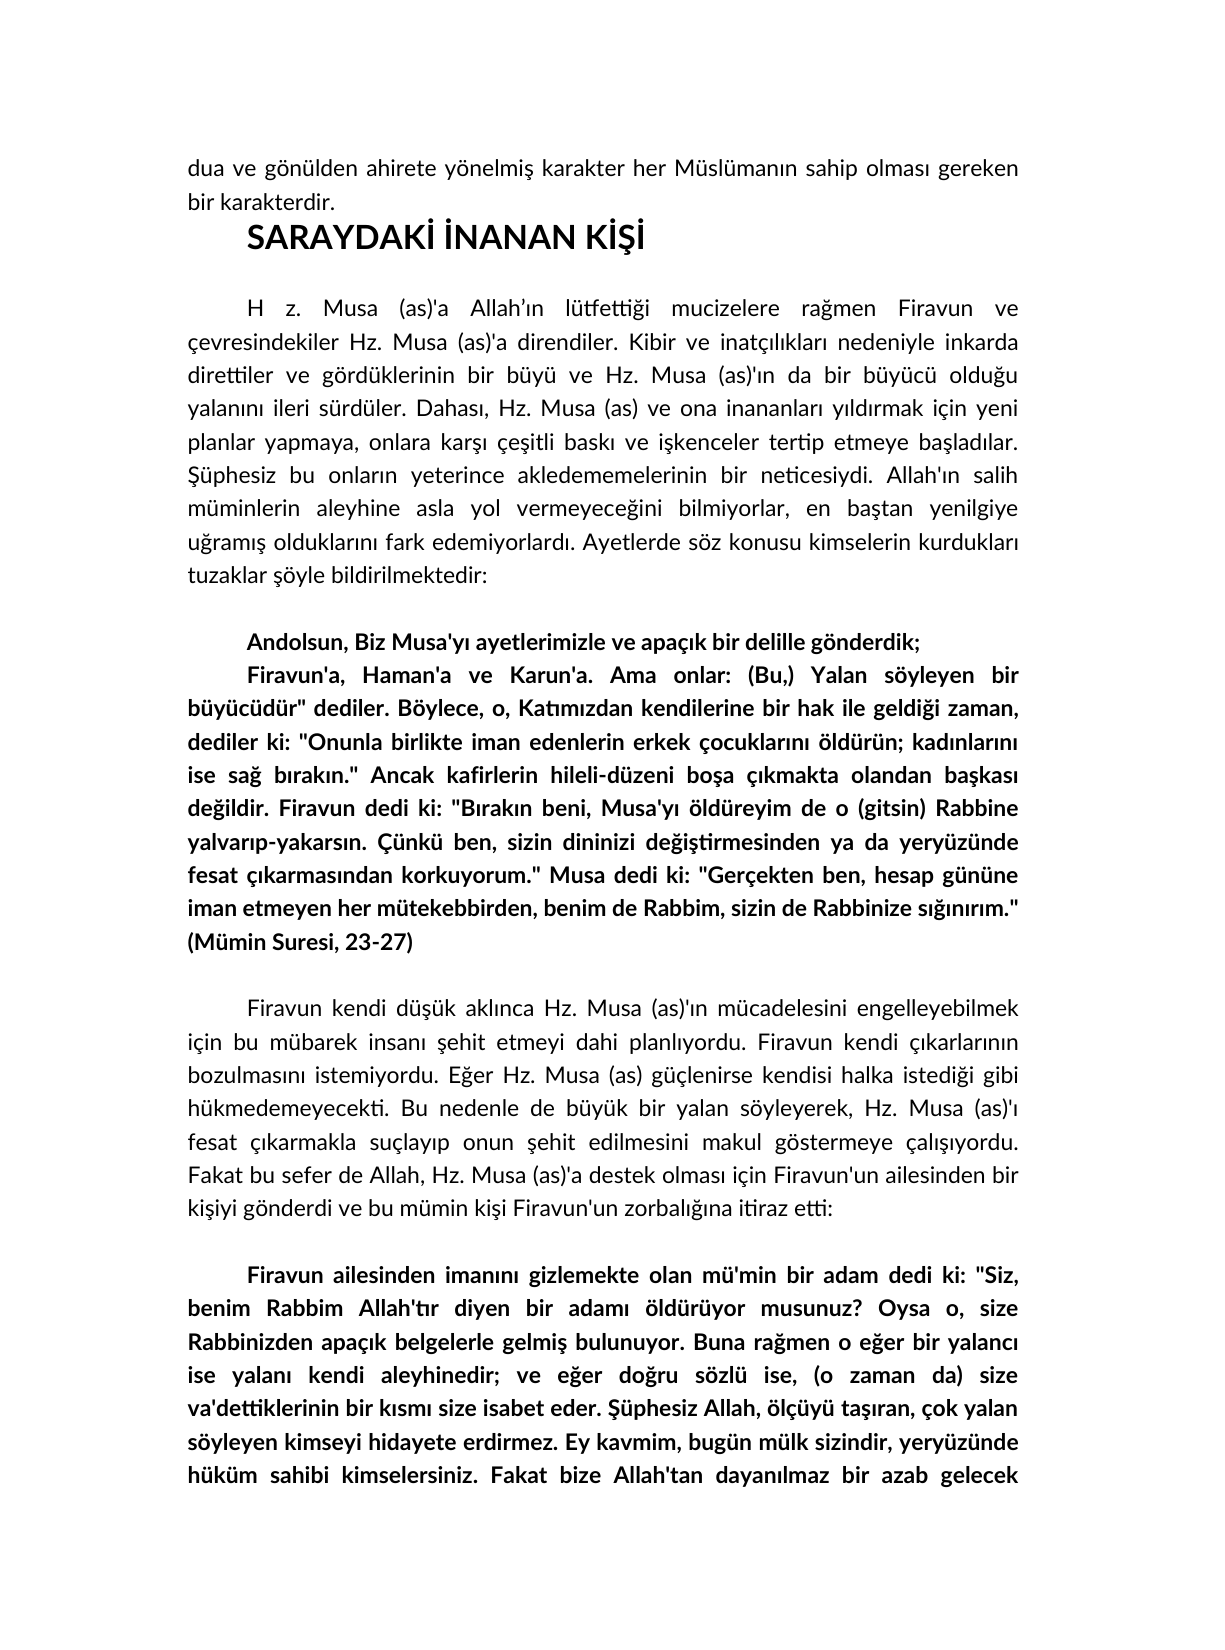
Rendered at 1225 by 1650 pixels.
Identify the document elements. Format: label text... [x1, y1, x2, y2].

text SARAYDAKİ İNANAN KİŞİ [187, 217, 1020, 257]
text dua ve gönülden ahirete yönelmiş karakter her Müslümanın sahip olması gereken bir karakterdir. [187, 150, 1020, 217]
text Firavun'a, Haman'a ve Karun'a. Ama onlar: (Bu,) Yalan söyleyen bir büyücüdür" dediler. Böylece, o, Katımızdan kendilerine bir hak ile geldiği zaman, dediler ki: "Onunla birlikte iman edenlerin erkek çocuklarını öldürün; kadınlarını ise sağ bırakın." Ancak kafirlerin hileli-düzeni boşa çıkmakta olandan başkası değildir. Firavun dedi ki: "Bırakın beni, Musa'yı öldüreyim de o (gitsin) Rabbine yalvarıp-yakarsın. Çünkü ben, sizin dininizi değiştirmesinden ya da yeryüzünde fesat çıkarmasından korkuyorum." Musa dedi ki: "Gerçekten ben, hesap gününe iman etmeyen her mütekebbirden, benim de Rabbim, sizin de Rabbinize sığınırım." (Mümin Suresi, 23-27) [187, 657, 1020, 957]
text Firavun kendi düşük aklınca Hz. Musa (as)'ın mücadelesini engelleyebilmek için bu mübarek insanı şehit etmeyi dahi planlıyordu. Firavun kendi çıkarlarının bozulmasını istemiyordu. Eğer Hz. Musa (as) güçlenirse kendisi halka istediği gibi hükmedemeyecekti. Bu nedenle de büyük bir yalan söyleyerek, Hz. Musa (as)'ı fesat çıkarmakla suçlayıp onun şehit edilmesini makul göstermeye çalışıyordu. Fakat bu sefer de Allah, Hz. Musa (as)'a destek olması için Firavun'un ailesinden bir kişiyi gönderdi ve bu mümin kişi Firavun'un zorbalığına itiraz etti: [187, 990, 1020, 1223]
text Firavun ailesinden imanını gizlemekte olan mü'min bir adam dedi ki: "Siz, benim Rabbim Allah'tır diyen bir adamı öldürüyor musunuz? Oysa o, size Rabbinizden apaçık belgelerle gelmiş bulunuyor. Buna rağmen o eğer bir yalancı ise yalanı kendi aleyhinedir; ve eğer doğru sözlü ise, (o zaman da) size va'dettiklerinin bir kısmı size isabet eder. Şüphesiz Allah, ölçüyü taşıran, çok yalan söyleyen kimseyi hidayete erdirmez. Ey kavmim, bugün mülk sizindir, yeryüzünde hüküm sahibi kimselersiniz. Fakat bize Allah'tan dayanılmaz bir azab gelecek [187, 1257, 1020, 1490]
text Andolsun, Biz Musa'yı ayetlerimizle ve apaçık bir delille gönderdik; [187, 623, 1020, 657]
text H z. Musa (as)'a Allah’ın lütfettiği mucizelere rağmen Firavun ve çevresindekiler Hz. Musa (as)'a direndiler. Kibir ve inatçılıkları nedeniyle inkarda direttiler ve gördüklerinin bir büyü ve Hz. Musa (as)'ın da bir büyücü olduğu yalanını ileri sürdüler. Dahası, Hz. Musa (as) ve ona inananları yıldırmak için yeni planlar yapmaya, onlara karşı çeşitli baskı ve işkenceler tertip etmeye başladılar. Şüphesiz bu onların yeterince akledememelerinin bir neticesiydi. Allah'ın salih müminlerin aleyhine asla yol vermeyeceğini bilmiyorlar, en baştan yenilgiye uğramış olduklarını fark edemiyorlardı. Ayetlerde söz konusu kimselerin kurdukları tuzaklar şöyle bildirilmektedir: [187, 290, 1020, 590]
